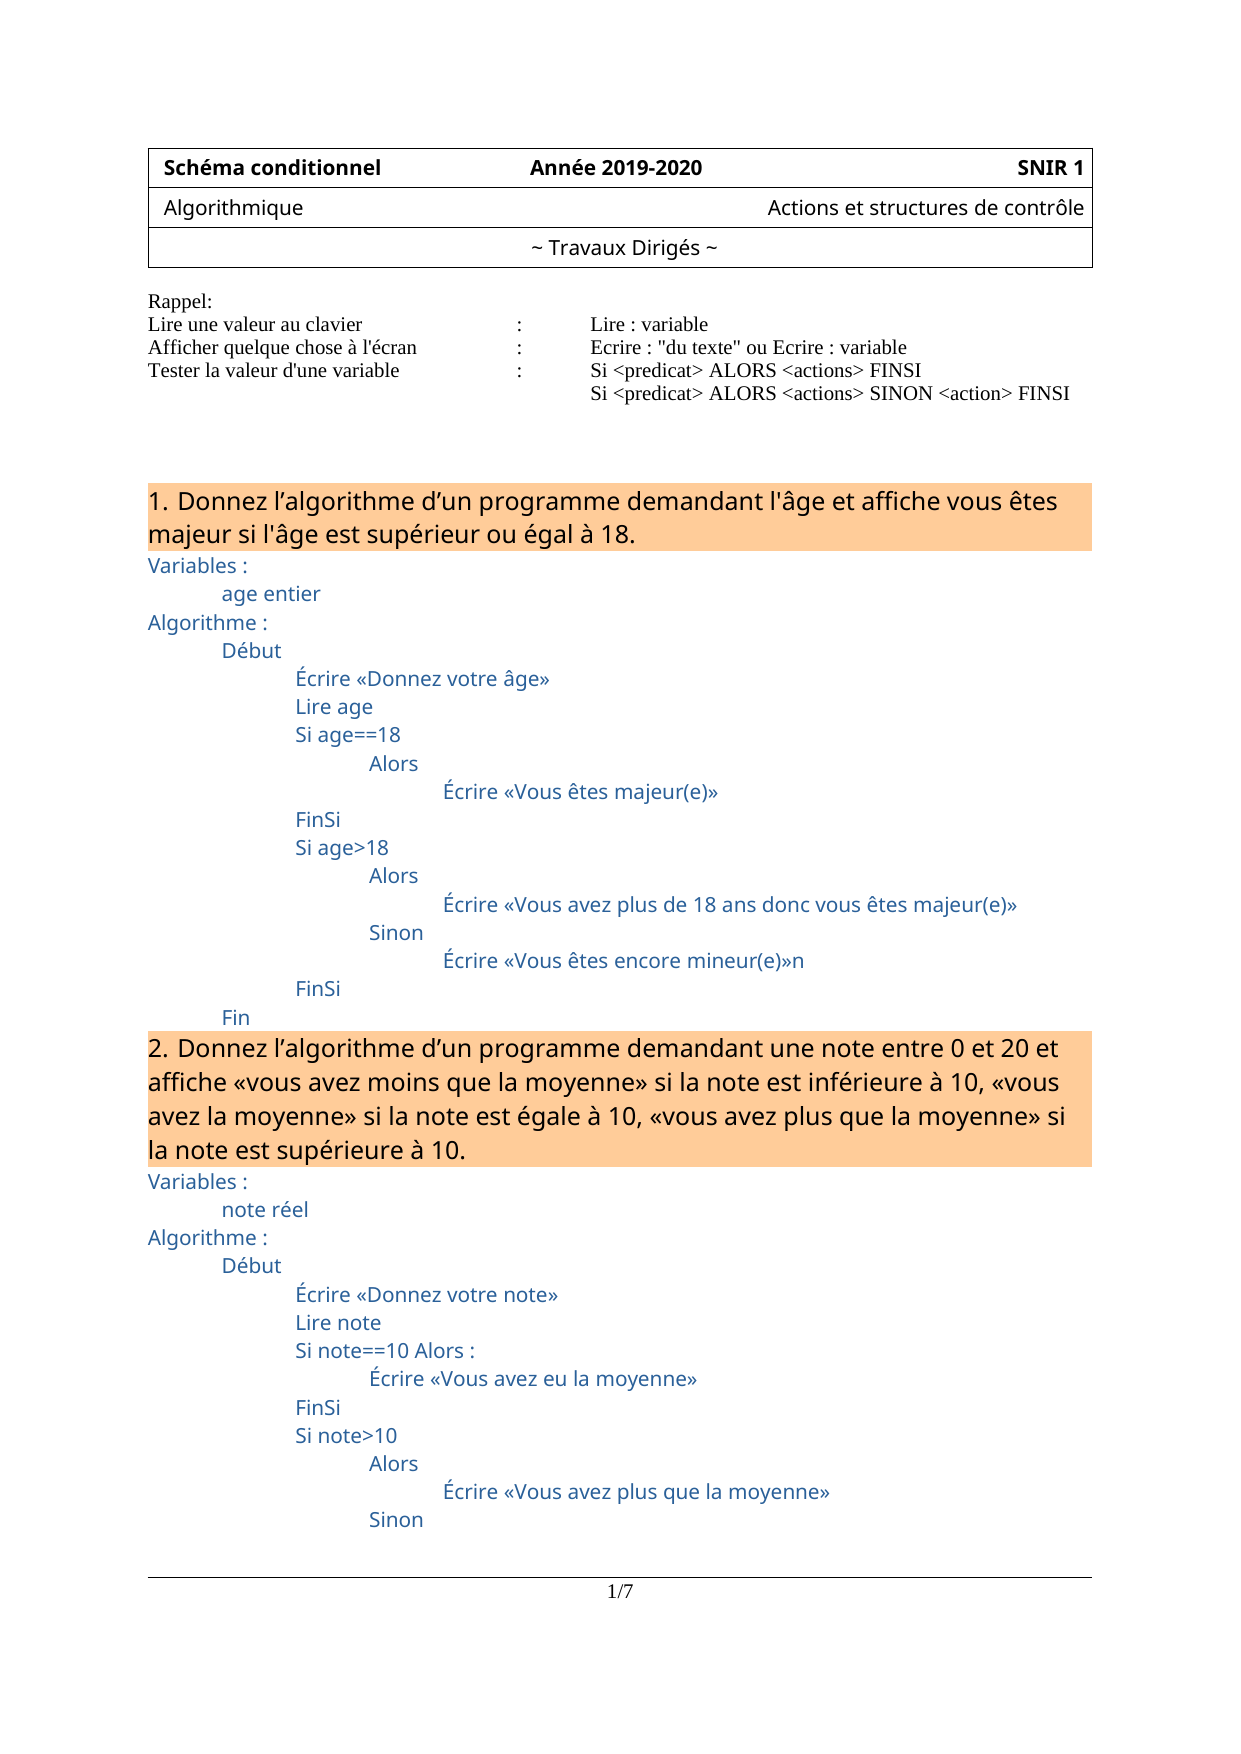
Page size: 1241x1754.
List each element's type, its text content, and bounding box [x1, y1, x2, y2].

text Écrire «Vous êtes majeur(e)» [148, 777, 1092, 805]
text Algorithme : [148, 1223, 1092, 1252]
text FinSi [148, 805, 1092, 833]
text Fin [148, 1003, 1092, 1031]
text Écrire «Donnez votre note» [148, 1280, 1092, 1308]
text Écrire «Donnez votre âge» [148, 664, 1092, 692]
text FinSi [148, 1393, 1092, 1421]
text Alors [148, 749, 1092, 777]
subtitle Variables : [148, 551, 1092, 579]
table_header Schéma conditionnel Année 2019-2020 SNIR 1 [149, 149, 1092, 187]
text Si age==18 [148, 721, 1092, 749]
text Afficher quelque chose à l'écran : Ecrire : "du texte" ou Ecrire : variable [148, 336, 1092, 359]
text Début [148, 636, 1092, 664]
text FinSi [148, 974, 1092, 1003]
text Lire une valeur au clavier : Lire : variable [148, 313, 1092, 336]
text Écrire «Vous avez plus que la moyenne» [148, 1477, 1092, 1506]
text Si note>10 [148, 1421, 1092, 1449]
table_cell ~ Travaux Dirigés ~ [149, 228, 1092, 267]
text Lire age [148, 692, 1092, 721]
list Donnez l’algorithme d’un programme demandant une note entre 0 et 20 et affiche «vous avez moins que la moyenne» si la note est inférieure à 10, «vous avez la moyenne» si la note est égale à 10, «vous avez plus que la moyenne» si la note est supérieure à 10. [148, 1031, 1092, 1167]
subtitle Variables : [148, 1167, 1092, 1195]
text Sinon [148, 1506, 1092, 1534]
text note réel [148, 1195, 1092, 1223]
text Tester la valeur d'une variable : Si <predicat> ALORS <actions> FINSI [148, 359, 1092, 382]
text Écrire «Vous avez eu la moyenne» [148, 1364, 1092, 1393]
table_cell Algorithmique Actions et structures de contrôle [149, 188, 1092, 227]
text Écrire «Vous avez plus de 18 ans donc vous êtes majeur(e)» [148, 890, 1092, 918]
text Si age>18 [148, 833, 1092, 862]
text Lire note [148, 1308, 1092, 1336]
text Algorithme : [148, 608, 1092, 636]
text Écrire «Vous êtes encore mineur(e)»n [148, 946, 1092, 974]
text Rappel: [148, 290, 1092, 313]
text Alors [148, 862, 1092, 890]
text age entier [148, 579, 1092, 608]
text Si note==10 Alors : [148, 1336, 1092, 1364]
text Début [148, 1252, 1092, 1280]
text Si <predicat> ALORS <actions> SINON <action> FINSI [148, 382, 1092, 405]
text Alors [148, 1449, 1092, 1477]
text Sinon [148, 918, 1092, 946]
list Donnez l’algorithme d’un programme demandant l'âge et affiche vous êtes majeur si l'âge est supérieur ou égal à 18. [148, 483, 1092, 551]
